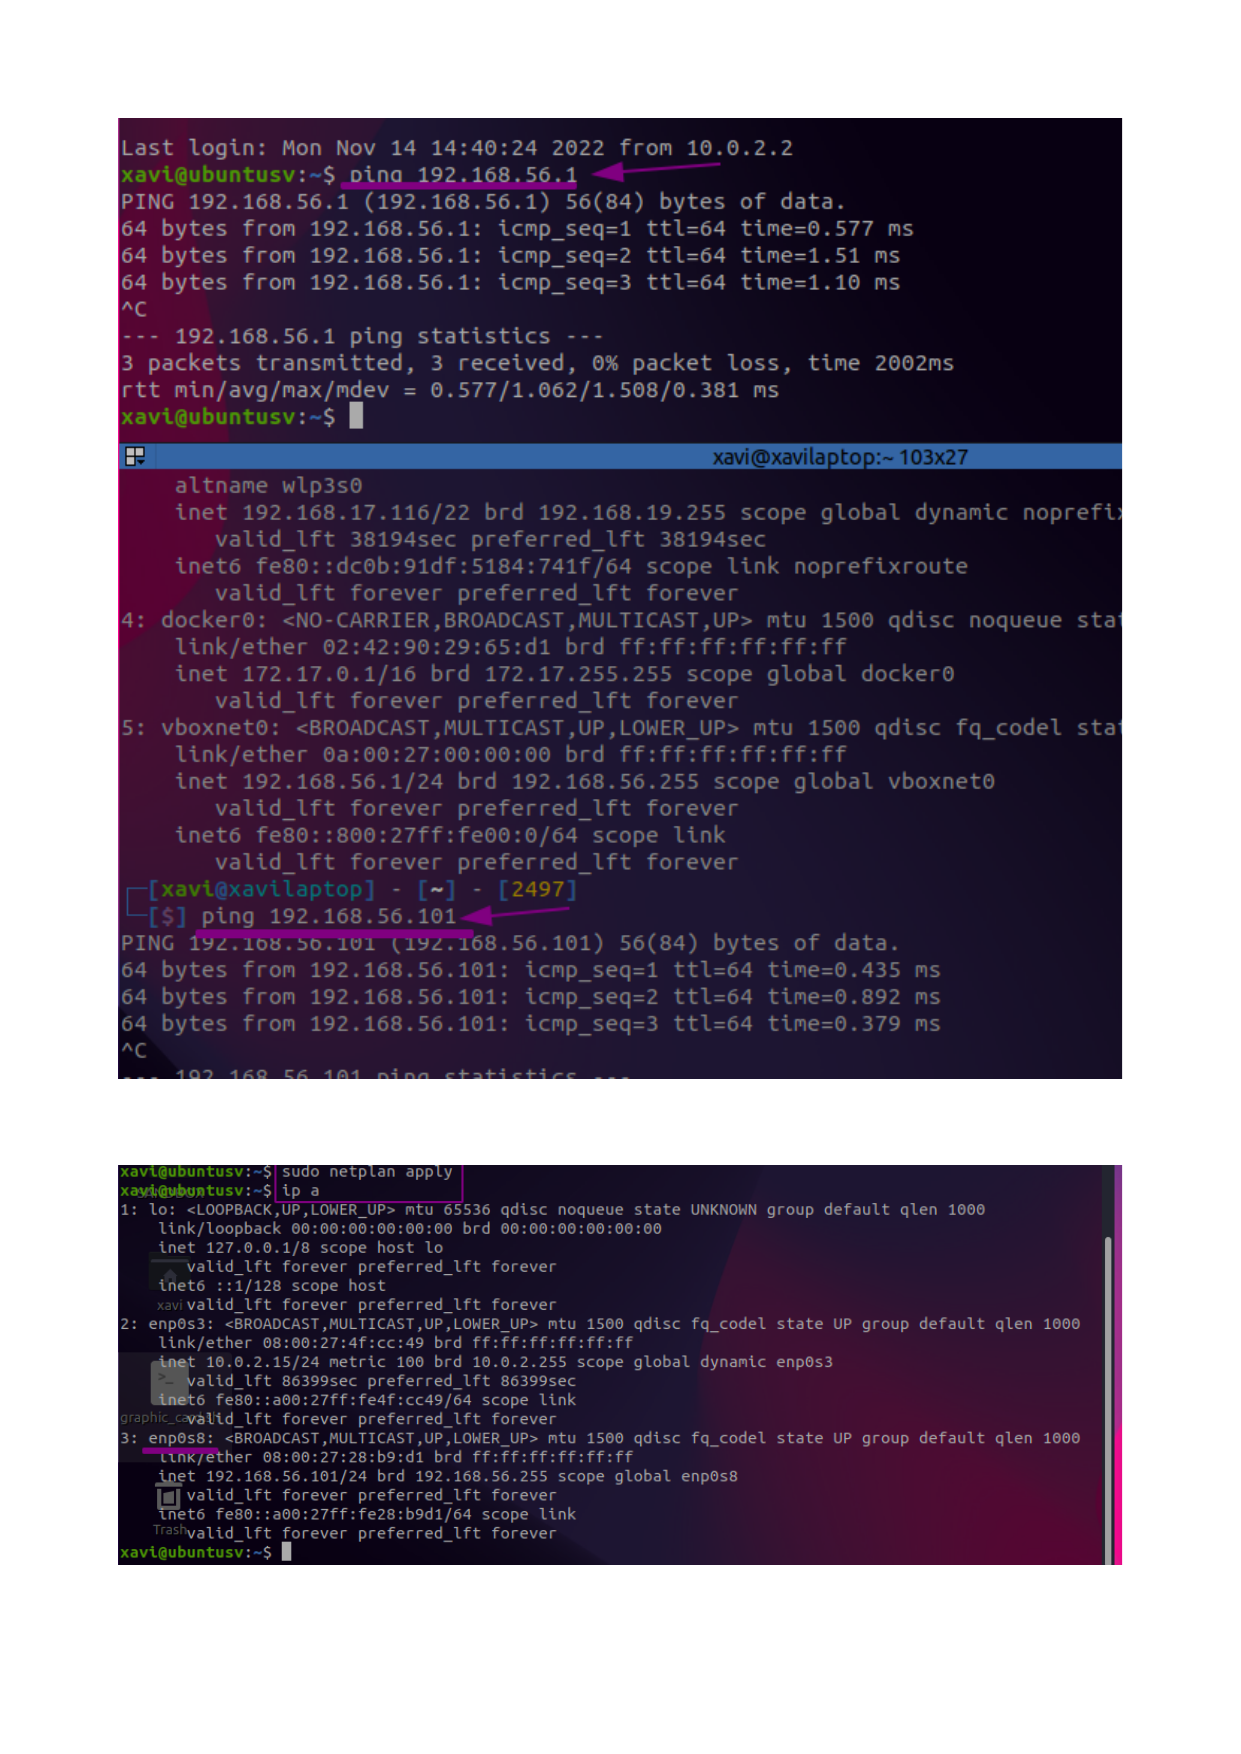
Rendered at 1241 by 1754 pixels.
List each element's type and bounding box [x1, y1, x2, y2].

picture [118, 118, 1123, 1079]
picture [118, 1165, 1123, 1565]
